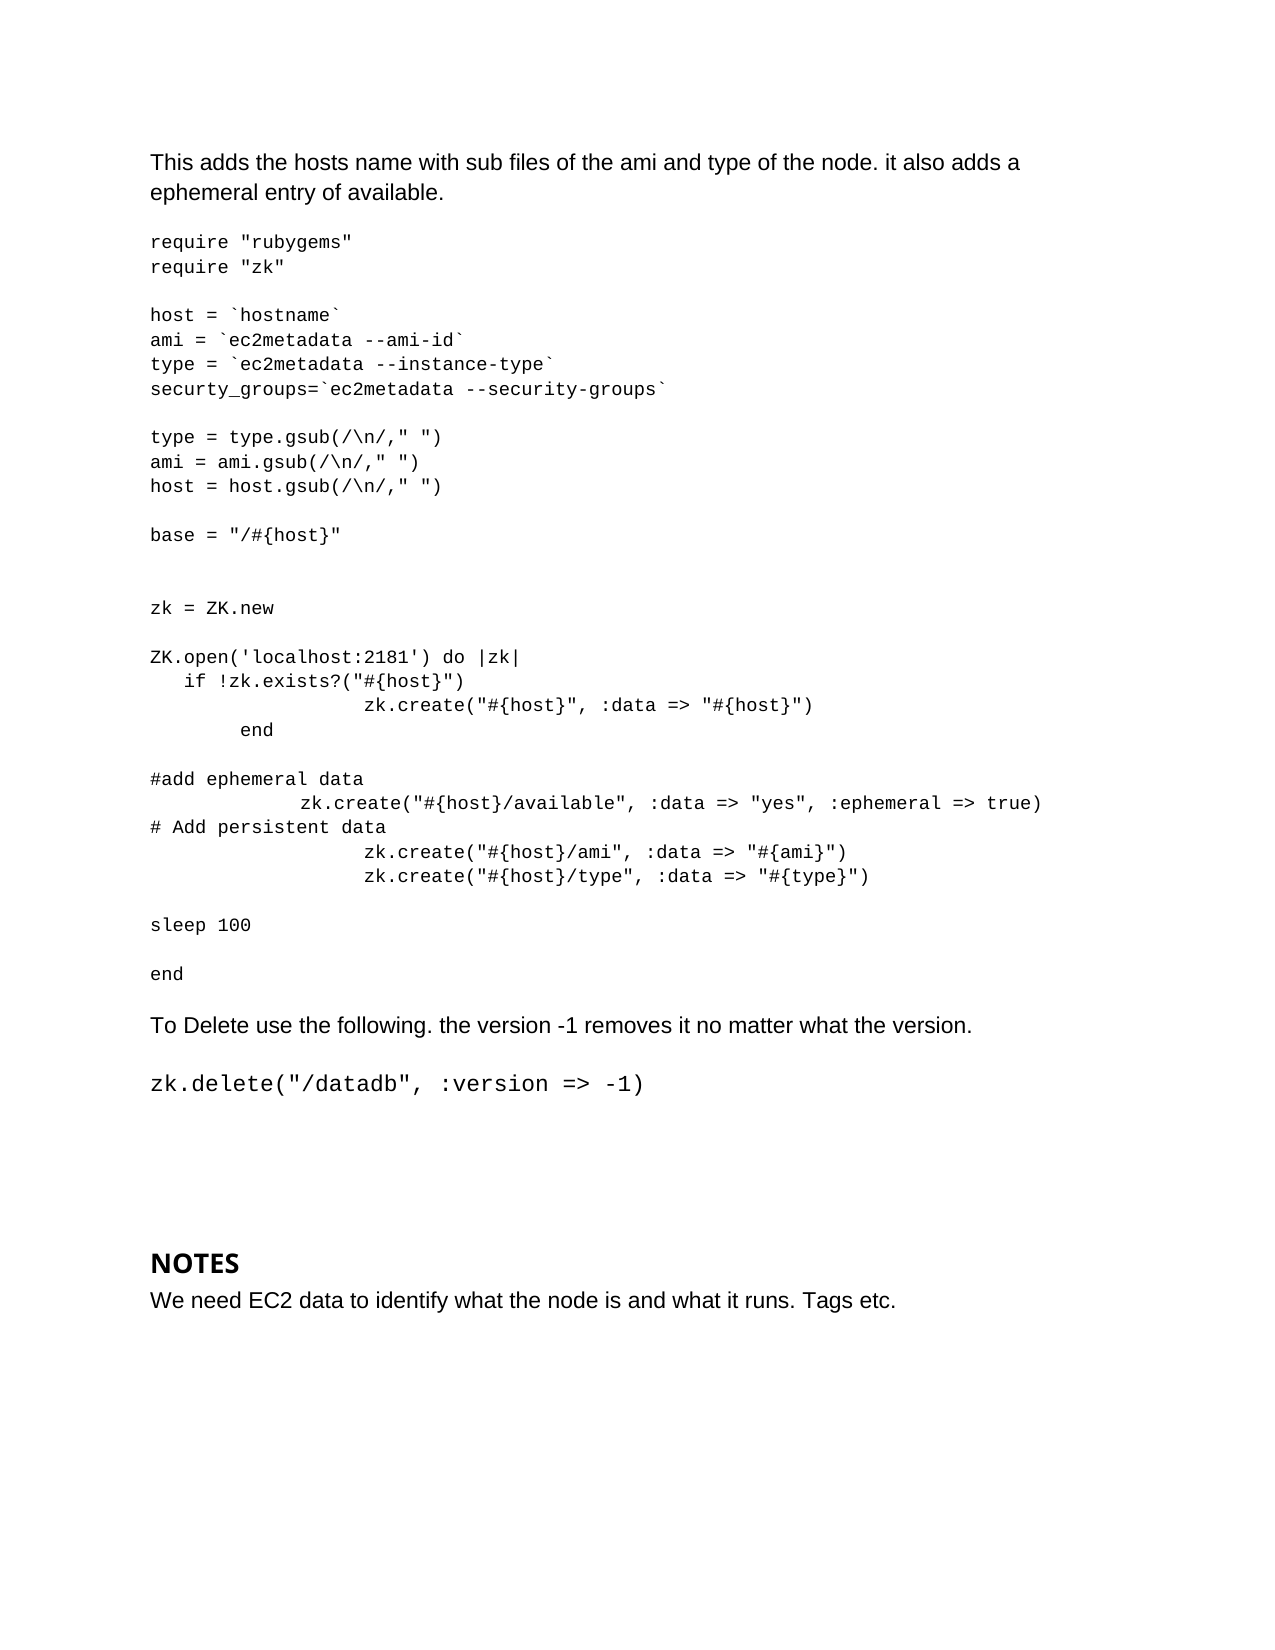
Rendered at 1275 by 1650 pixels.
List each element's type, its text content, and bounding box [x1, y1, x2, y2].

subtitle NOTES [150, 1245, 1125, 1282]
text host = host.gsub(/\n/," ") [150, 477, 1125, 498]
text To Delete use the following. the version -1 removes it no matter what the version. [150, 1013, 1125, 1039]
text type = `ec2metadata --instance-type` [150, 355, 1125, 376]
text zk.delete("/datadb", :version => -1) [150, 1072, 1125, 1098]
text sleep 100 [150, 916, 1125, 937]
text host = `hostname` [150, 306, 1125, 327]
text zk = ZK.new [150, 599, 1125, 620]
text securty_groups=`ec2metadata --security-groups` [150, 379, 1125, 401]
text base = "/#{host}" [150, 526, 1125, 547]
text require "rubygems" [150, 233, 1125, 254]
text ami = ami.gsub(/\n/," ") [150, 452, 1125, 474]
text end [150, 964, 1125, 986]
text zk.create("#{host}/type", :data => "#{type}") [150, 867, 1125, 888]
text #add ephemeral data [150, 769, 1125, 791]
text if !zk.exists?("#{host}") [150, 672, 1125, 693]
text We need EC2 data to identify what the node is and what it runs. Tags etc. [150, 1287, 1125, 1313]
text # Add persistent data [150, 818, 1125, 839]
text ami = `ec2metadata --ami-id` [150, 331, 1125, 352]
text This adds the hosts name with sub files of the ami and type of the node. it also adds a ephemeral entry of available. [150, 150, 1125, 205]
text type = type.gsub(/\n/," ") [150, 428, 1125, 449]
text zk.create("#{host}/ami", :data => "#{ami}") [150, 842, 1125, 864]
text end [150, 721, 1125, 742]
text ZK.open('localhost:2181') do |zk| [150, 647, 1125, 669]
text require "zk" [150, 257, 1125, 279]
text zk.create("#{host}/available", :data => "yes", :ephemeral => true) [225, 794, 1125, 815]
text zk.create("#{host}", :data => "#{host}") [150, 696, 1125, 717]
